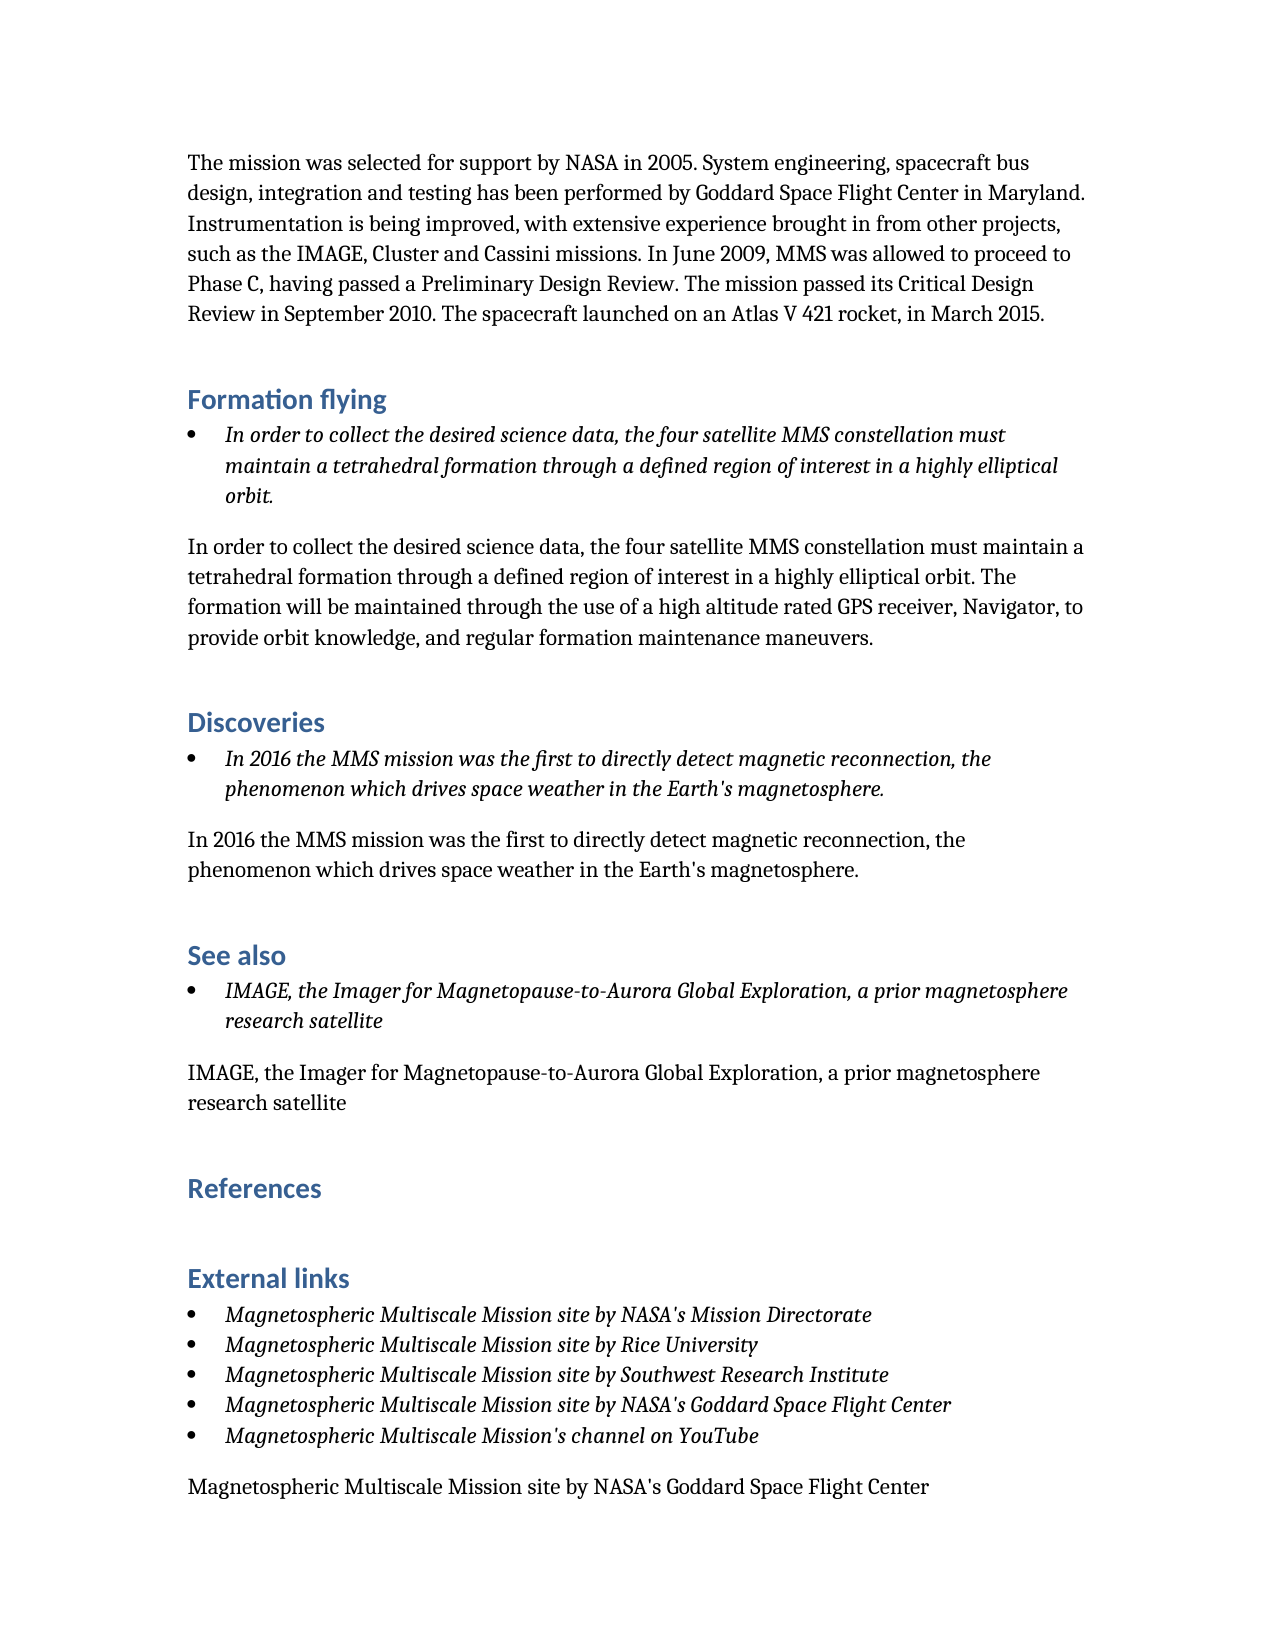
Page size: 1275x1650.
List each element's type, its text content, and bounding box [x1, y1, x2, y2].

subtitle Formation flying [187, 381, 1087, 417]
list Magnetospheric Multiscale Mission site by NASA's Mission Directorate [187, 1302, 1087, 1328]
list In 2016 the MMS mission was the first to directly detect magnetic reconnection, the phenomenon which drives space weather in the Earth's magnetosphere. [187, 745, 1087, 802]
subtitle References [187, 1170, 1087, 1205]
list IMAGE, the Imager for Magnetopause-to-Aurora Global Exploration, a prior magnetosphere research satellite [187, 978, 1087, 1034]
text Magnetospheric Multiscale Mission site by NASA's Goddard Space Flight Center [187, 1473, 1087, 1500]
text IMAGE, the Imager for Magnetopause-to-Aurora Global Exploration, a prior magnetosphere research satellite [187, 1059, 1087, 1116]
list In order to collect the desired science data, the four satellite MMS constellation must maintain a tetrahedral formation through a defined region of interest in a highly elliptical orbit. [187, 422, 1087, 509]
list Magnetospheric Multiscale Mission site by Southwest Research Institute [187, 1362, 1087, 1388]
subtitle Discoveries [187, 704, 1087, 740]
subtitle See also [187, 937, 1087, 973]
list Magnetospheric Multiscale Mission's channel on YouTube [187, 1422, 1087, 1449]
text The mission was selected for support by NASA in 2005. System engineering, spacecraft bus design, integration and testing has been performed by Goddard Space Flight Center in Maryland. Instrumentation is being improved, with extensive experience brought in from other projects, such as the IMAGE, Cluster and Cassini missions. In June 2009, MMS was allowed to proceed to Phase C, having passed a Preliminary Design Review. The mission passed its Critical Design Review in September 2010. The spacecraft launched on an Atlas V 421 rocket, in March 2015. [187, 150, 1087, 327]
list Magnetospheric Multiscale Mission site by Rice University [187, 1332, 1087, 1358]
text In order to collect the desired science data, the four satellite MMS constellation must maintain a tetrahedral formation through a defined region of interest in a highly elliptical orbit. The formation will be maintained through the use of a high altitude rated GPS receiver, Navigator, to provide orbit knowledge, and regular formation maintenance maneuvers. [187, 534, 1087, 651]
list Magnetospheric Multiscale Mission site by NASA's Goddard Space Flight Center [187, 1392, 1087, 1418]
text In 2016 the MMS mission was the first to directly detect magnetic reconnection, the phenomenon which drives space weather in the Earth's magnetosphere. [187, 827, 1087, 883]
subtitle External links [187, 1261, 1087, 1296]
